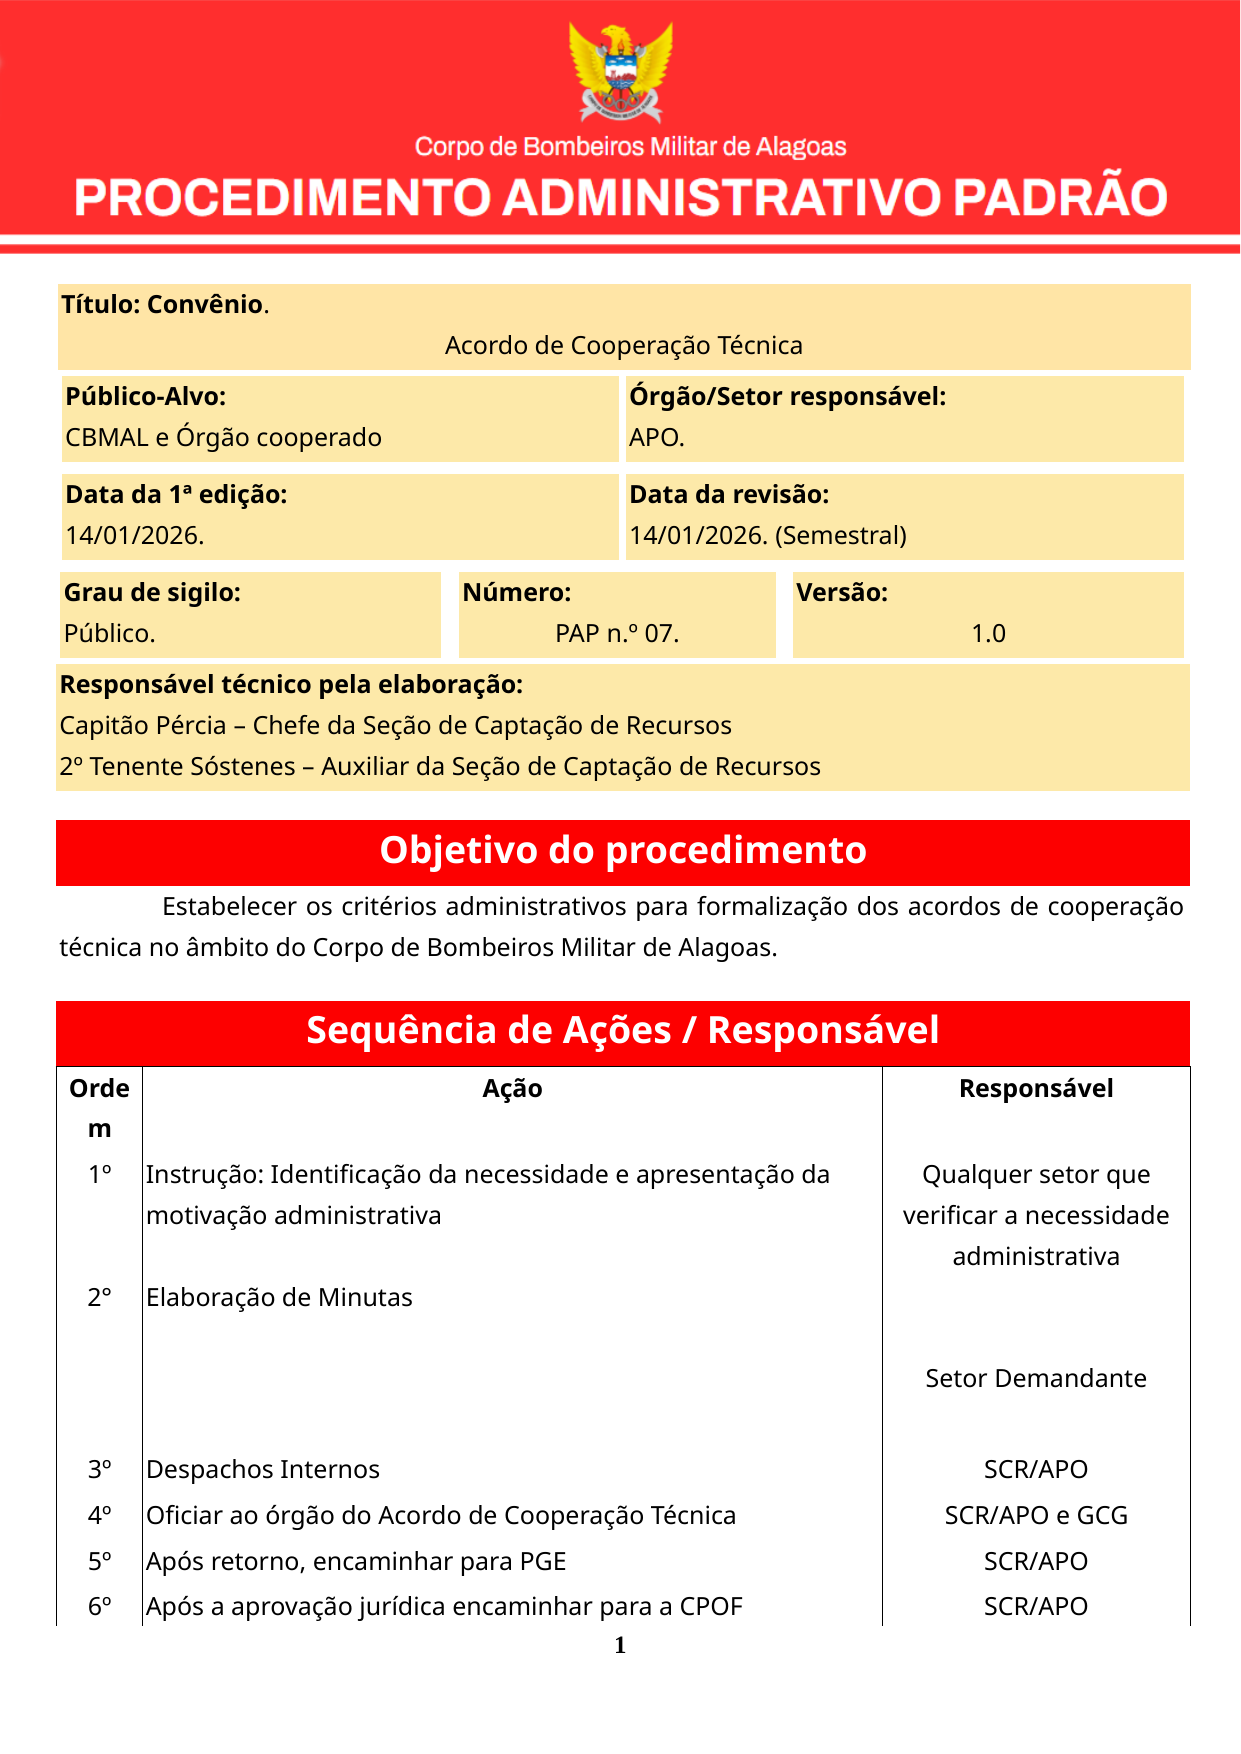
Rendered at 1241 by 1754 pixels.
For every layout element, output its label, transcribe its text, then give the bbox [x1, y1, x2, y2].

table_header Data da revisão: 14/01/2026. (Semestral) [626, 474, 1184, 560]
table_cell SCR/APO [883, 1540, 1190, 1586]
table_cell Instrução: Identificação da necessidade e apresentação da motivação administrativa Elaboração de Minutas [143, 1154, 882, 1403]
table_header [453, 566, 787, 664]
table_header Grau de sigilo: Público. [60, 572, 441, 658]
table_cell SCR/APO [883, 1586, 1190, 1626]
table_cell 1º 2° [57, 1154, 142, 1403]
table_header [620, 370, 1195, 468]
table_cell SCR/APO [883, 1449, 1190, 1495]
table_header Estabelecer os critérios administrativos para formalização dos acordos de cooperação técnica no âmbito do Corpo de Bombeiros Militar de Alagoas. [56, 886, 1190, 972]
table_cell [883, 1404, 1190, 1449]
table_header [620, 468, 1195, 566]
table_cell Despachos Internos [143, 1449, 882, 1495]
table_cell 5º [57, 1540, 142, 1586]
table_header Órgão/Setor responsável: APO. [626, 376, 1184, 462]
table_header Data da 1ª edição: 14/01/2026. [62, 474, 619, 560]
table_header Público-Alvo: CBMAL e Órgão cooperado [62, 376, 619, 462]
table_header [56, 468, 620, 566]
table_header [56, 370, 620, 468]
table_header [788, 566, 1195, 664]
table_header Ordem [57, 1067, 142, 1154]
table_cell 3º [57, 1449, 142, 1495]
table_cell [57, 1404, 142, 1449]
table_header Objetivo do procedimento [56, 820, 1190, 886]
table_header Responsável técnico pela elaboração: Capitão Pércia – Chefe da Seção de Captação de Recursos 2º Tenente Sóstenes – Auxiliar da Seção de Captação de Recursos [56, 664, 1190, 791]
table_cell 4º [57, 1495, 142, 1540]
table_header Sequência de Ações / Responsável [56, 1001, 1190, 1066]
table_cell SCR/APO e GCG [883, 1495, 1190, 1540]
table_cell 6º [57, 1586, 142, 1626]
table_header Ação [143, 1067, 882, 1154]
table_header [55, 566, 453, 664]
table_cell Após a aprovação jurídica encaminhar para a CPOF [143, 1586, 882, 1626]
table_cell [143, 1404, 882, 1449]
table_header Número: PAP n.º 07. [459, 572, 776, 658]
table_header Responsável [883, 1067, 1190, 1154]
table_cell Após retorno, encaminhar para PGE [143, 1540, 882, 1586]
table_header Versão: 1.0 [793, 572, 1184, 658]
table_cell Qualquer setor que verificar a necessidade administrativa Setor Demandante [883, 1154, 1190, 1403]
table_cell Oficiar ao órgão do Acordo de Cooperação Técnica [143, 1495, 882, 1540]
table_header Título: Convênio. Acordo de Cooperação Técnica [58, 284, 1191, 370]
